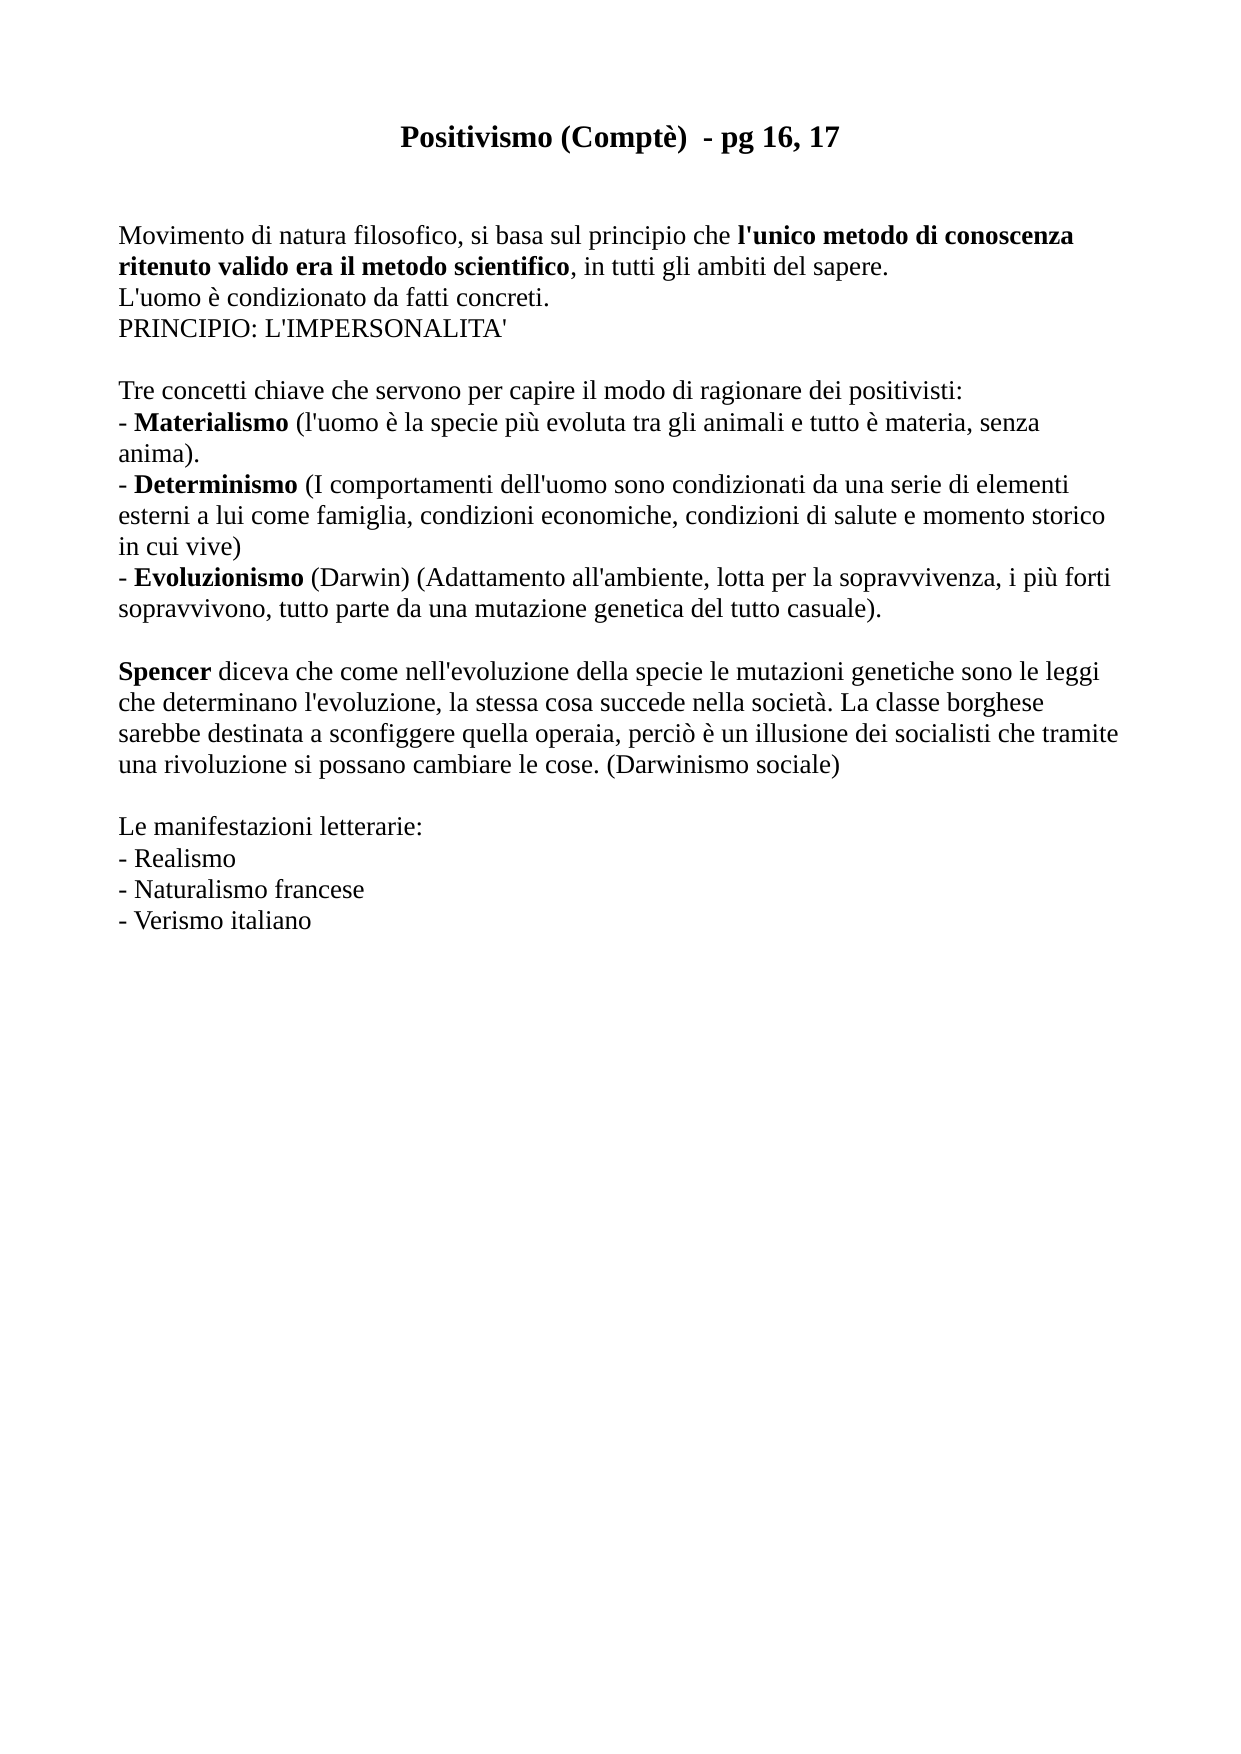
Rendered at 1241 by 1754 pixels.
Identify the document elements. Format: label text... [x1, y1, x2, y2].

text - Naturalismo francese [118, 873, 1122, 904]
text - Materialismo (l'uomo è la specie più evoluta tra gli animali e tutto è materia, senza anima). [118, 406, 1122, 468]
text L'uomo è condizionato da fatti concreti. [118, 281, 1122, 312]
text - Realismo [118, 842, 1122, 873]
text Spencer diceva che come nell'evoluzione della specie le mutazioni genetiche sono le leggi che determinano l'evoluzione, la stessa cosa succede nella società. La classe borghese sarebbe destinata a sconfiggere quella operaia, perciò è un illusione dei socialisti che tramite una rivoluzione si possano cambiare le cose. (Darwinismo sociale) [118, 655, 1122, 779]
text PRINCIPIO: L'IMPERSONALITA' [118, 312, 1122, 343]
text Tre concetti chiave che servono per capire il modo di ragionare dei positivisti: [118, 374, 1122, 406]
text - Determinismo (I comportamenti dell'uomo sono condizionati da una serie di elementi esterni a lui come famiglia, condizioni economiche, condizioni di salute e momento storico in cui vive) [118, 468, 1122, 561]
text Positivismo (Comptè) - pg 16, 17 [118, 118, 1122, 154]
text Le manifestazioni letterarie: [118, 811, 1122, 842]
text Movimento di natura filosofico, si basa sul principio che l'unico metodo di conoscenza ritenuto valido era il metodo scientifico, in tutti gli ambiti del sapere. [118, 219, 1122, 281]
text - Verismo italiano [118, 904, 1122, 935]
text - Evoluzionismo (Darwin) (Adattamento all'ambiente, lotta per la sopravvivenza, i più forti sopravvivono, tutto parte da una mutazione genetica del tutto casuale). [118, 561, 1122, 624]
